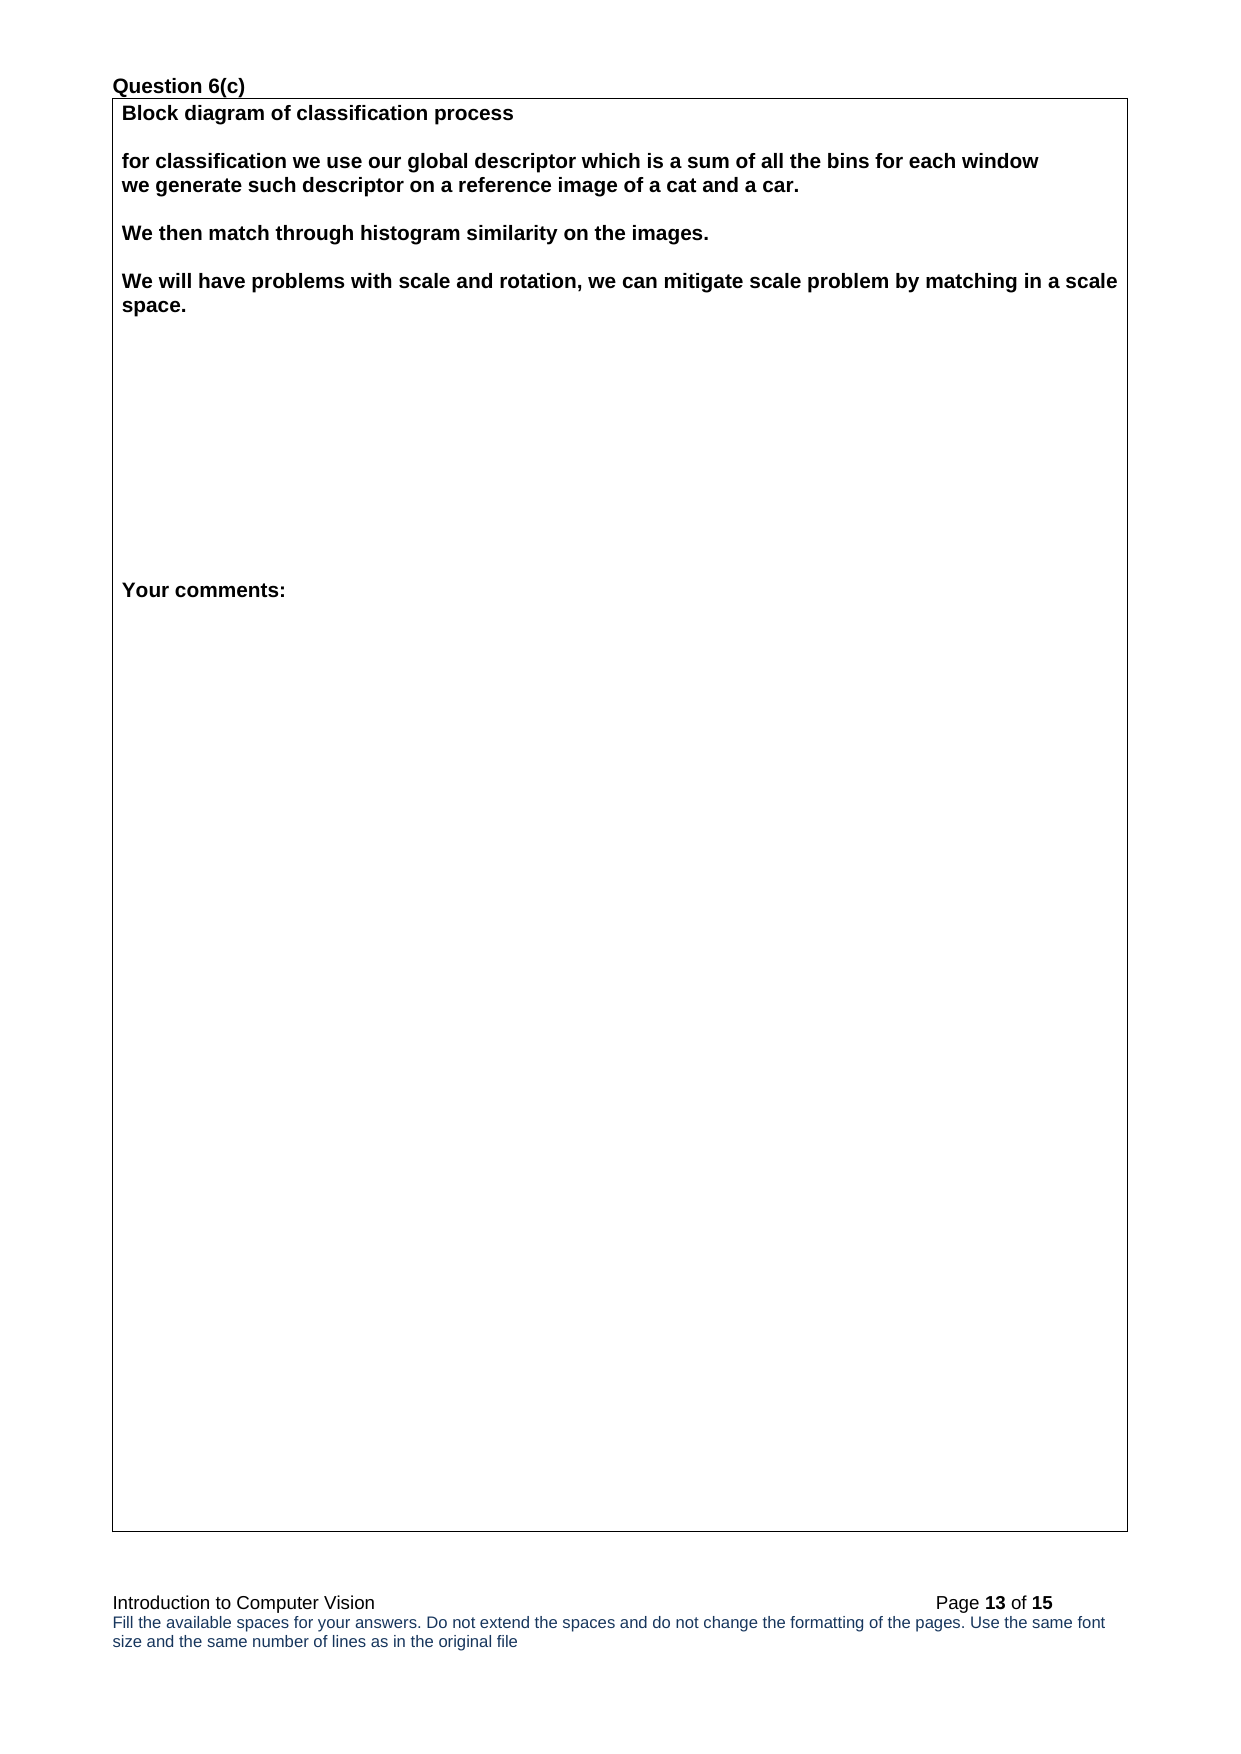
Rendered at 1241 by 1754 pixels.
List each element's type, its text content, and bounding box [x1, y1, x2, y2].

text we generate such descriptor on a reference image of a cat and a car. [113, 170, 1127, 197]
text We will have problems with scale and rotation, we can mitigate scale problem by matching in a scale space. [113, 266, 1127, 317]
text Your comments: [113, 574, 1127, 601]
text Question 6(c) [112, 74, 1128, 98]
text Block diagram of classification process [113, 99, 1127, 125]
text We then match through histogram similarity on the images. [113, 218, 1127, 245]
text for classification we use our global descriptor which is a sum of all the bins for each window [113, 146, 1127, 170]
